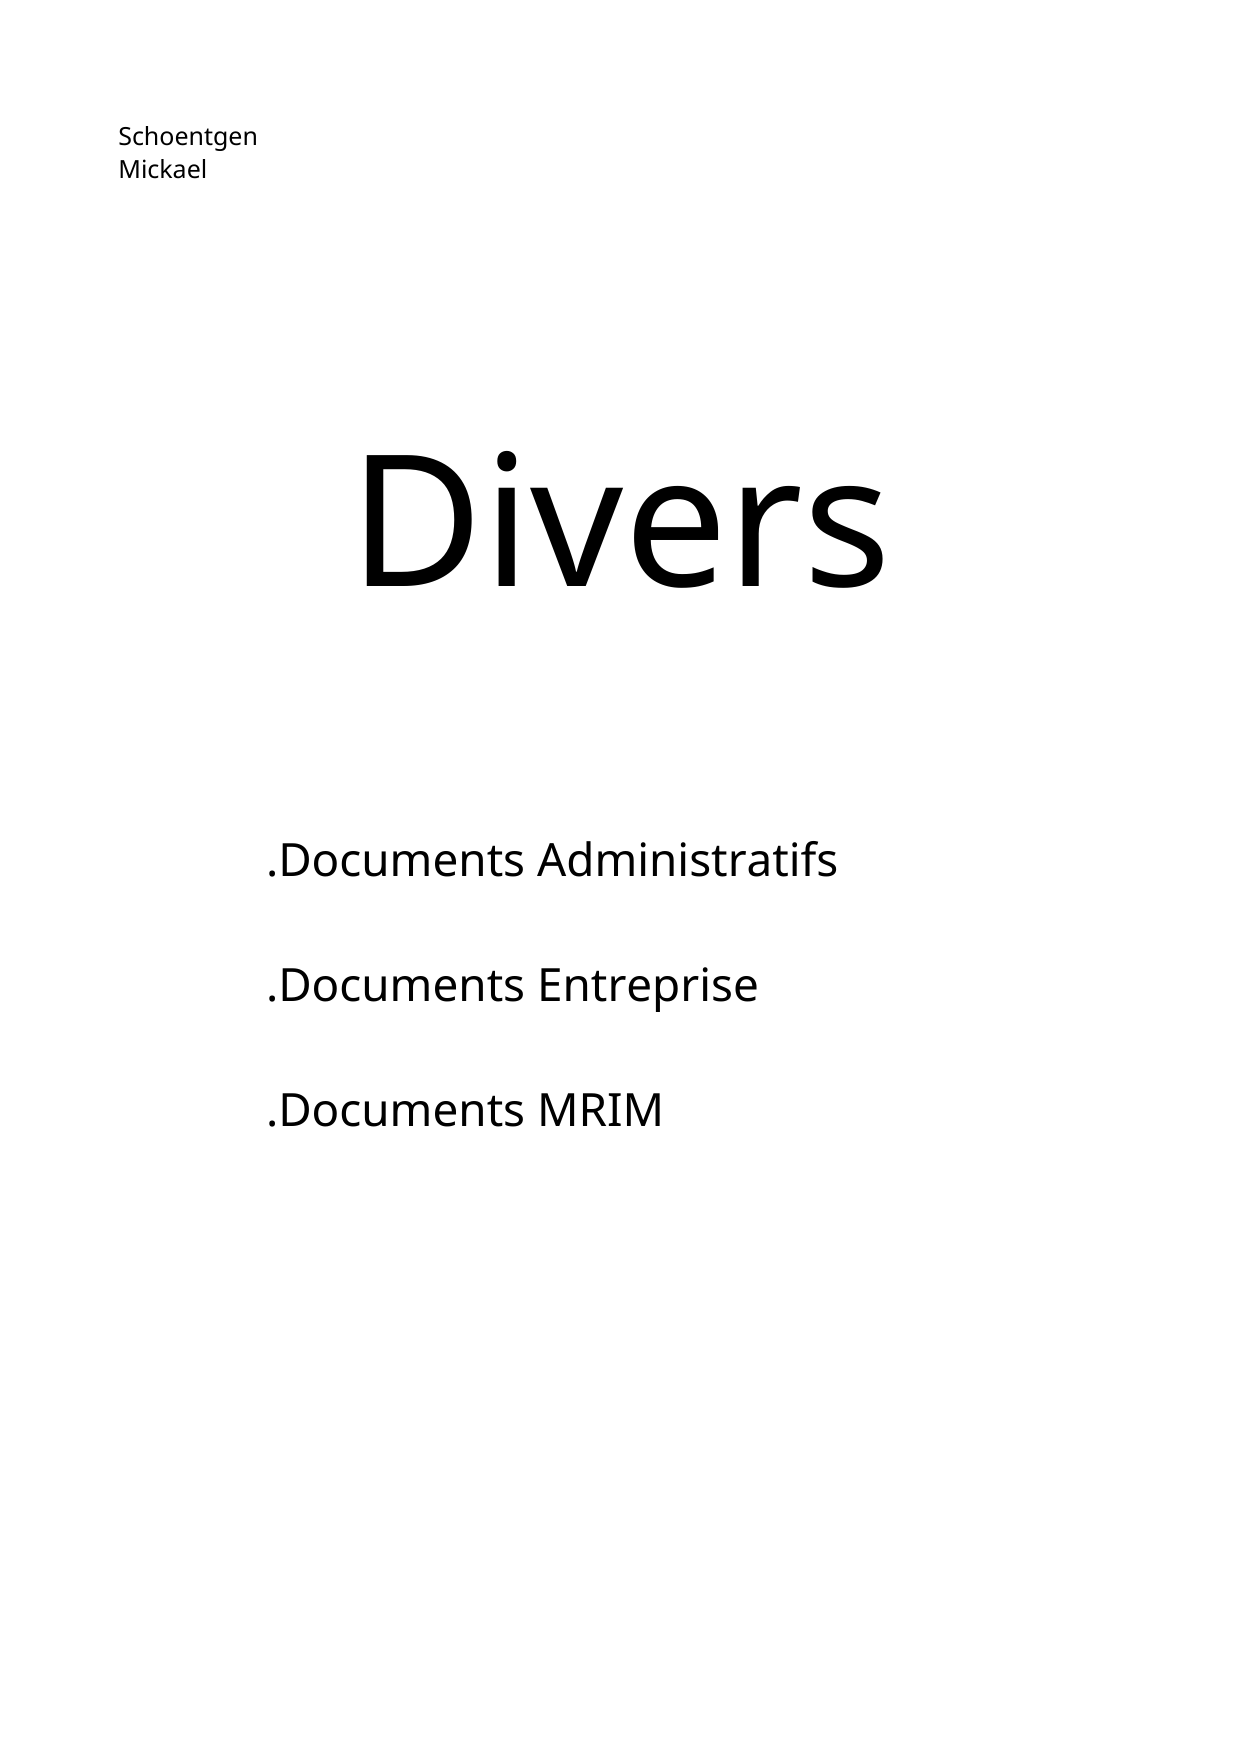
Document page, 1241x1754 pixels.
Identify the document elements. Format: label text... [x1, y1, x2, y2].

text Mickael [118, 152, 1122, 186]
text .Documents Entreprise [118, 952, 1122, 1015]
text .Documents MRIM [118, 1077, 1122, 1139]
text Divers [118, 391, 1122, 640]
text Schoentgen [118, 118, 1122, 152]
text .Documents Administratifs [118, 827, 1122, 890]
